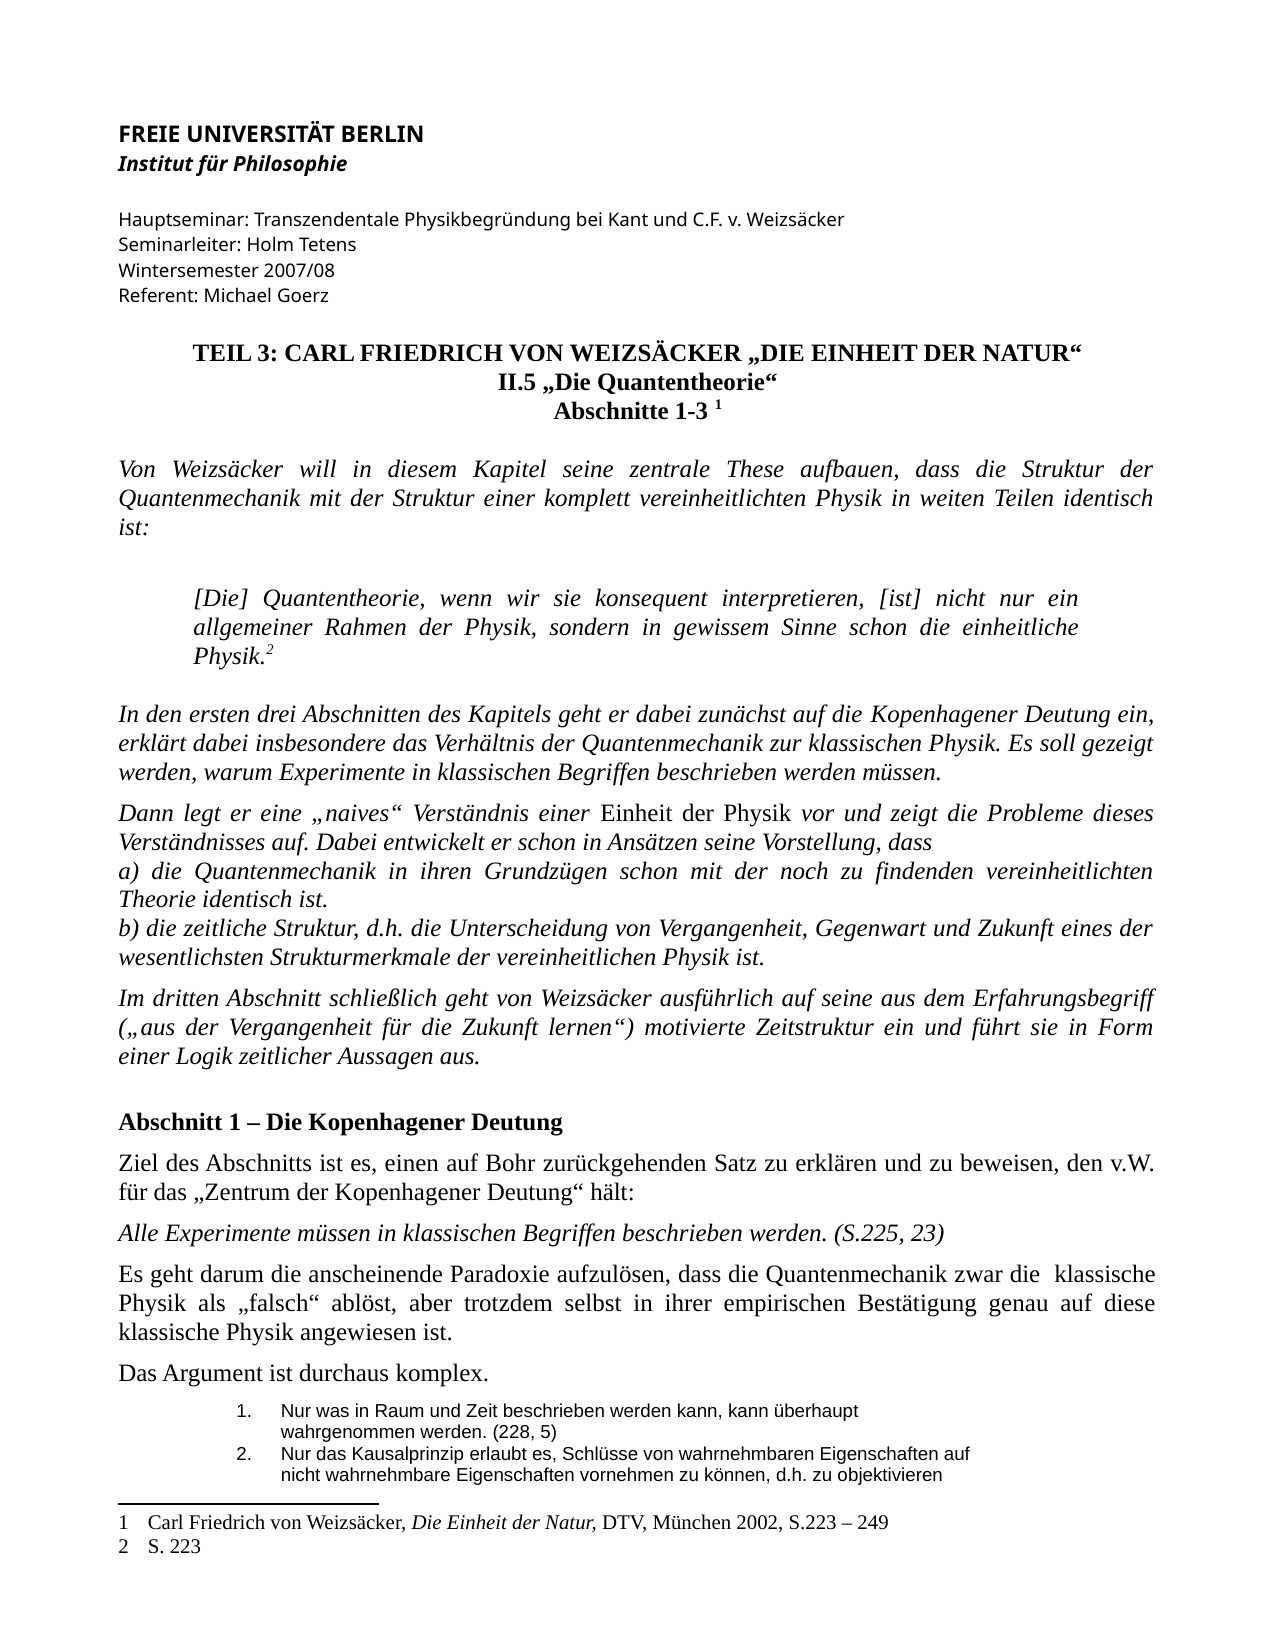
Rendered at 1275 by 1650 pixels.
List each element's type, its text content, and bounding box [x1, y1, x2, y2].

text [Die] Quantentheorie, wenn wir sie konsequent interpretieren, [ist] nicht nur ein allgemeiner Rahmen der Physik, sondern in gewissem Sinne schon die einheitliche Physik. [193, 583, 1082, 669]
subtitle TEIL 3: CARL FRIEDRICH VON WEIZSÄCKER „DIE EINHEIT DER NATUR“ II.5 „Die Quantentheorie“ Abschnitte 1-3 [118, 338, 1157, 424]
text Institut für Philosophie [118, 149, 1157, 178]
text Wintersemester 2007/08 [118, 257, 1157, 283]
text Von Weizsäcker will in diesem Kapitel seine zentrale These aufbauen, dass die Struktur der Quantenmechanik mit der Struktur einer komplett vereinheitlichten Physik in weiten Teilen identisch ist: [118, 454, 1157, 541]
text FREIE UNIVERSITÄT BERLIN [118, 118, 1157, 149]
text Im dritten Abschnitt schließlich geht von Weizsäcker ausführlich auf seine aus dem Erfahrungsbegriff („aus der Vergangenheit für die Zukunft lernen“) motivierte Zeitstruktur ein und führt sie in Form einer Logik zeitlicher Aussagen aus. [118, 983, 1157, 1069]
text Dann legt er eine „naives“ Verständnis einer Einheit der Physik vor und zeigt die Probleme dieses Verständnisses auf. Dabei entwickelt er schon in Ansätzen seine Vorstellung, dass a) die Quantenmechanik in ihren Grundzügen schon mit der noch zu findenden vereinheitlichten Theorie identisch ist. b) die zeitliche Struktur, d.h. die Unterscheidung von Vergangenheit, Gegenwart und Zukunft eines der wesentlichsten Strukturmerkmale der vereinheitlichen Physik ist. [118, 798, 1157, 971]
text Es geht darum die anscheinende Paradoxie aufzulösen, dass die Quantenmechanik zwar die klassische Physik als „falsch“ ablöst, aber trotzdem selbst in ihrer empirischen Bestätigung genau auf diese klassische Physik angewiesen ist. [118, 1259, 1157, 1346]
text Seminarleiter: Holm Tetens [118, 232, 1157, 257]
text Carl Friedrich von Weizsäcker, Die Einheit der Natur, DTV, München 2002, S.223 – 249 [118, 1510, 1157, 1534]
subtitle Abschnitt 1 – Die Kopenhagener Deutung [118, 1107, 1157, 1136]
text S. 223 [118, 1534, 1157, 1558]
text Alle Experimente müssen in klassischen Begriffen beschrieben werden. (S.225, 23) [118, 1218, 1157, 1247]
text Referent: Michael Goerz [118, 283, 1157, 308]
text Das Argument ist durchaus komplex. [118, 1358, 1157, 1387]
text Ziel des Abschnitts ist es, einen auf Bohr zurückgehenden Satz zu erklären und zu beweisen, den v.W. für das „Zentrum der Kopenhagener Deutung“ hält: [118, 1148, 1157, 1206]
text In den ersten drei Abschnitten des Kapitels geht er dabei zunächst auf die Kopenhagener Deutung ein, erklärt dabei insbesondere das Verhältnis der Quantenmechanik zur klassischen Physik. Es soll gezeigt werden, warum Experimente in klassischen Begriffen beschrieben werden müssen. [118, 699, 1157, 786]
text Hauptseminar: Transzendentale Physikbegründung bei Kant und C.F. v. Weizsäcker [118, 206, 1157, 232]
text 2. Nur das Kausalprinzip erlaubt es, Schlüsse von wahrnehmbaren Eigenschaften auf nicht wahrnehmbare Eigenschaften vornehmen zu können, d.h. zu objektivieren [236, 1443, 994, 1486]
text 1. Nur was in Raum und Zeit beschrieben werden kann, kann überhaupt wahrgenommen werden. (228, 5) [236, 1399, 994, 1443]
